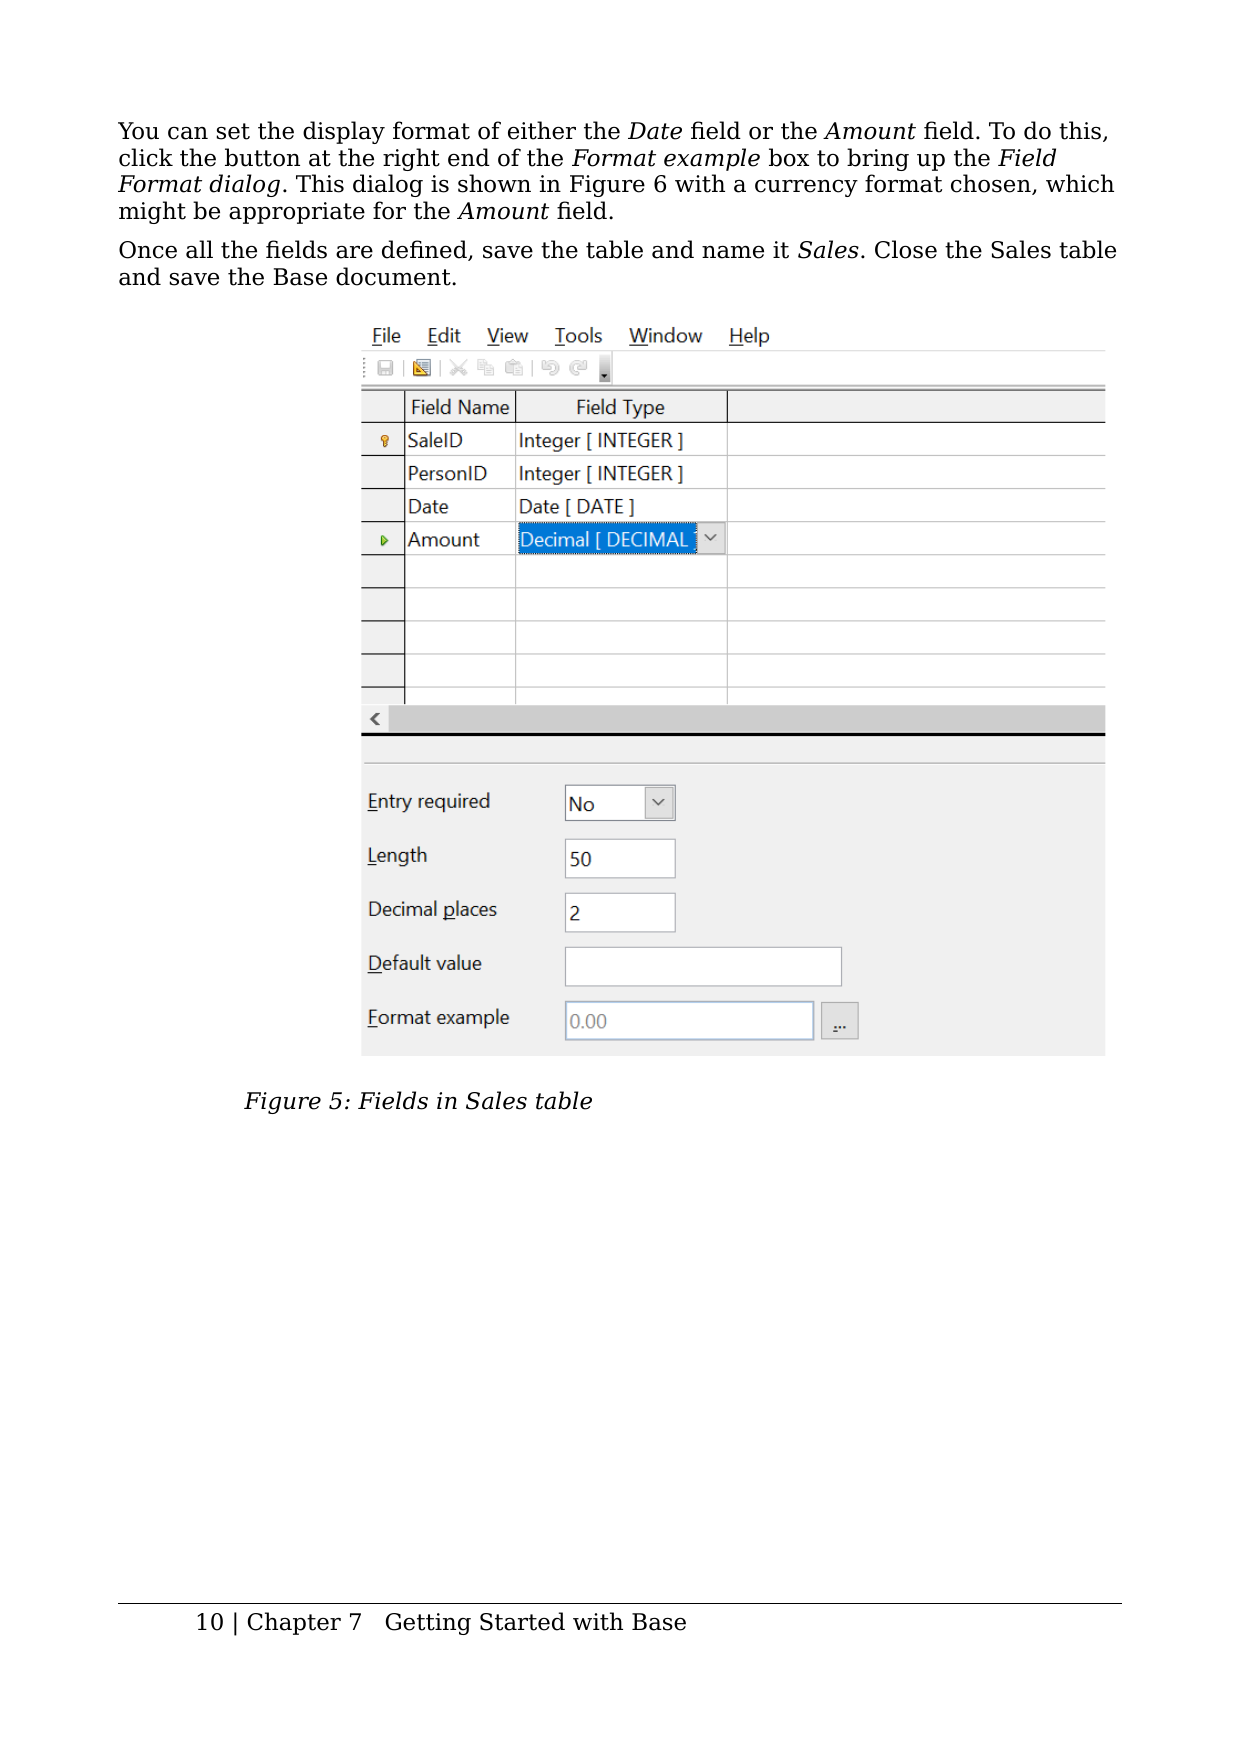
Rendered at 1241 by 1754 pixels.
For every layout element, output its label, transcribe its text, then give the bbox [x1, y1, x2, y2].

text Figure 5: Fields in Sales table [244, 1088, 996, 1115]
text You can set the display format of either the Date field or the Amount field. To do this, click the button at the right end of the Format example box to bring up the Field Format dialog. This dialog is shown in Figure 6 with a currency format chosen, which might be appropriate for the Amount field. [118, 118, 1122, 225]
text Once all the fields are defined, save the table and name it Sales. Close the Sales table and save the Base document. [118, 237, 1122, 291]
picture [361, 316, 1106, 1056]
